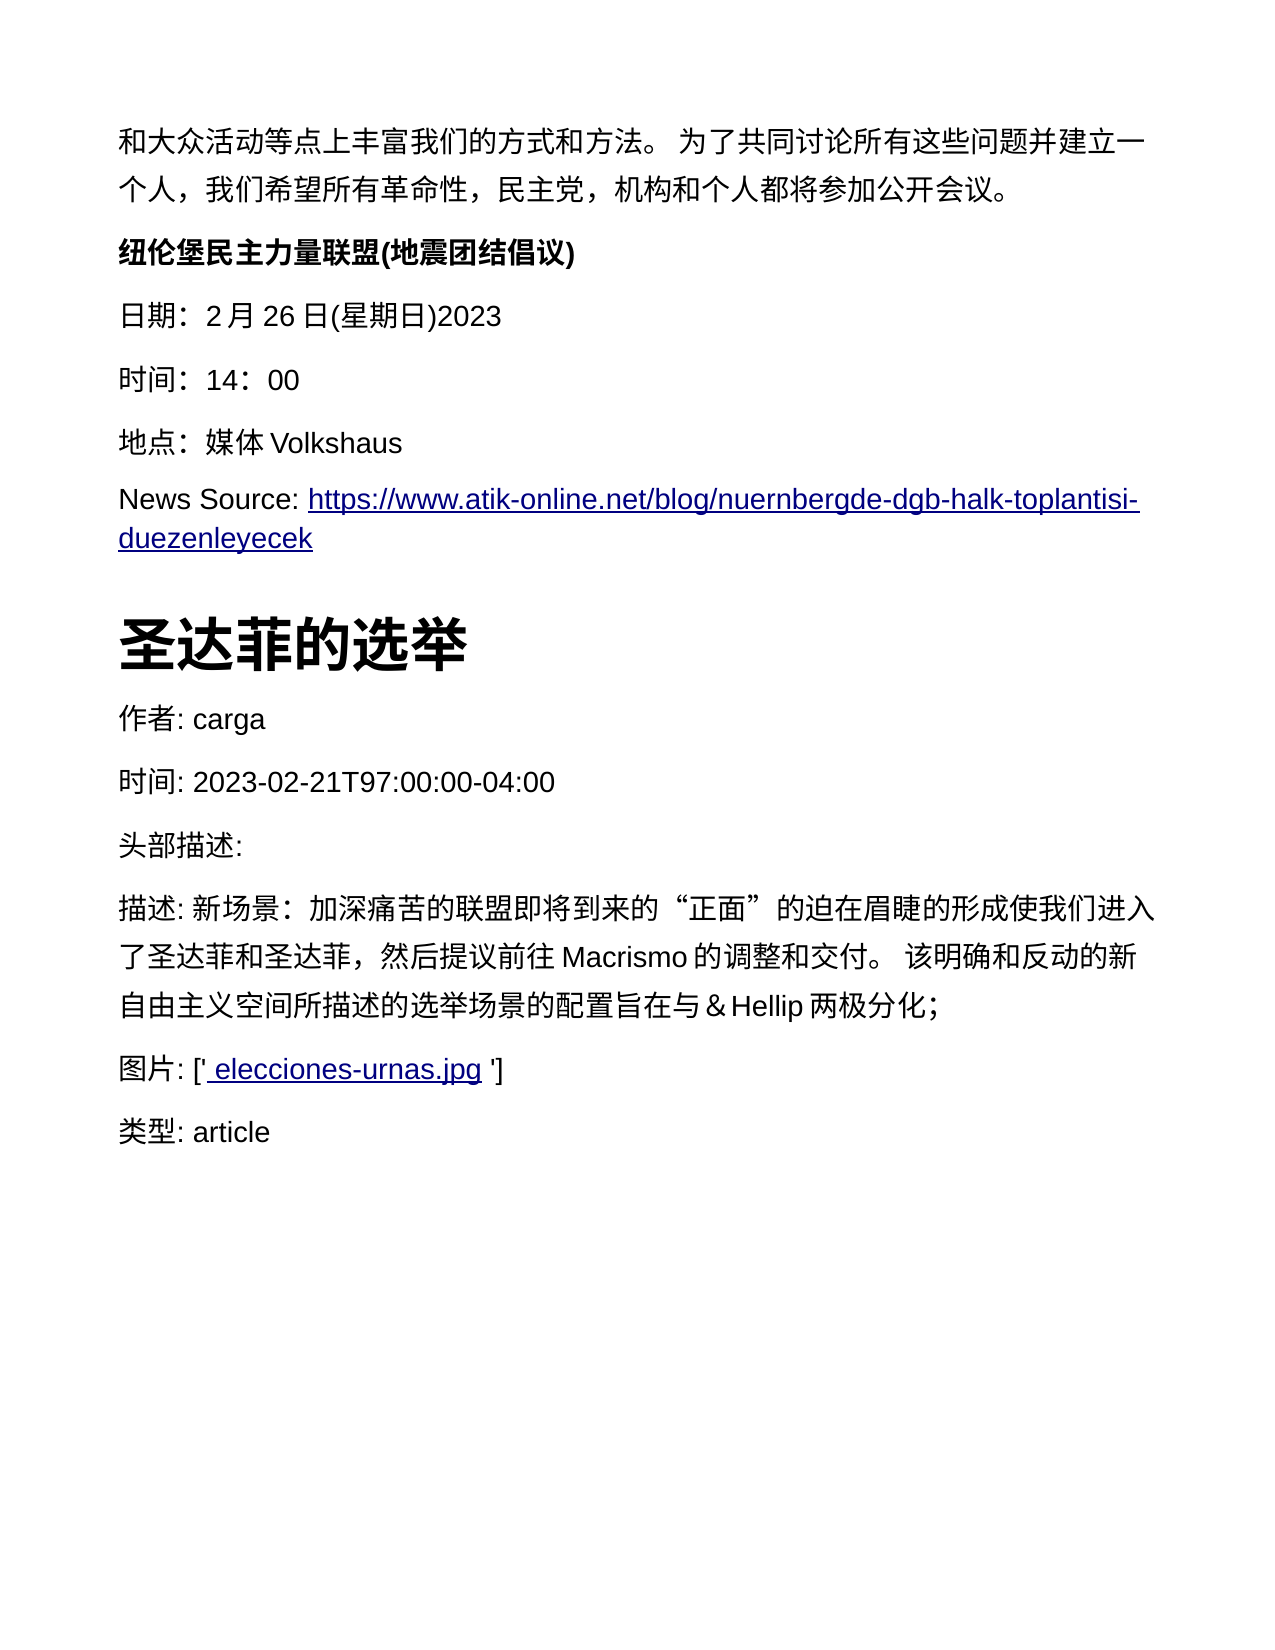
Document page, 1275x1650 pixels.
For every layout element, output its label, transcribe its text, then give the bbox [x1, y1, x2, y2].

subtitle 圣达菲的选举 [118, 599, 1157, 683]
text 类型: article [118, 1109, 1157, 1151]
text 图片: [' elecciones-urnas.jpg '] [118, 1046, 1157, 1088]
text News Source: https://www.atik-online.net/blog/nuernbergde-dgb-halk-toplantisi-duezenleyecek [118, 482, 1157, 554]
text 作者: carga [118, 696, 1157, 738]
text 时间: 2023-02-21T97:00:00-04:00 [118, 759, 1157, 801]
text 纽伦堡民主力量联盟(地震团结倡议) [118, 230, 1157, 272]
text 头部描述: [118, 822, 1157, 864]
text 地点：媒体Volkshaus [118, 419, 1157, 461]
text 时间：14：00 [118, 356, 1157, 398]
text 和大众活动等点上丰富我们的方式和方法。 为了共同讨论所有这些问题并建立一个人，我们希望所有革命性，民主党，机构和个人都将参加公开会议。 [118, 118, 1157, 209]
text 日期：2月26日(星期日)2023 [118, 293, 1157, 335]
text 描述: 新场景：加深痛苦的联盟即将到来的“正面”的迫在眉睫的形成使我们进入了圣达菲和圣达菲，然后提议前往Macrismo的调整和交付。 该明确和反动的新自由主义空间所描述的选举场景的配置旨在与＆Hellip两极分化； [118, 885, 1157, 1025]
